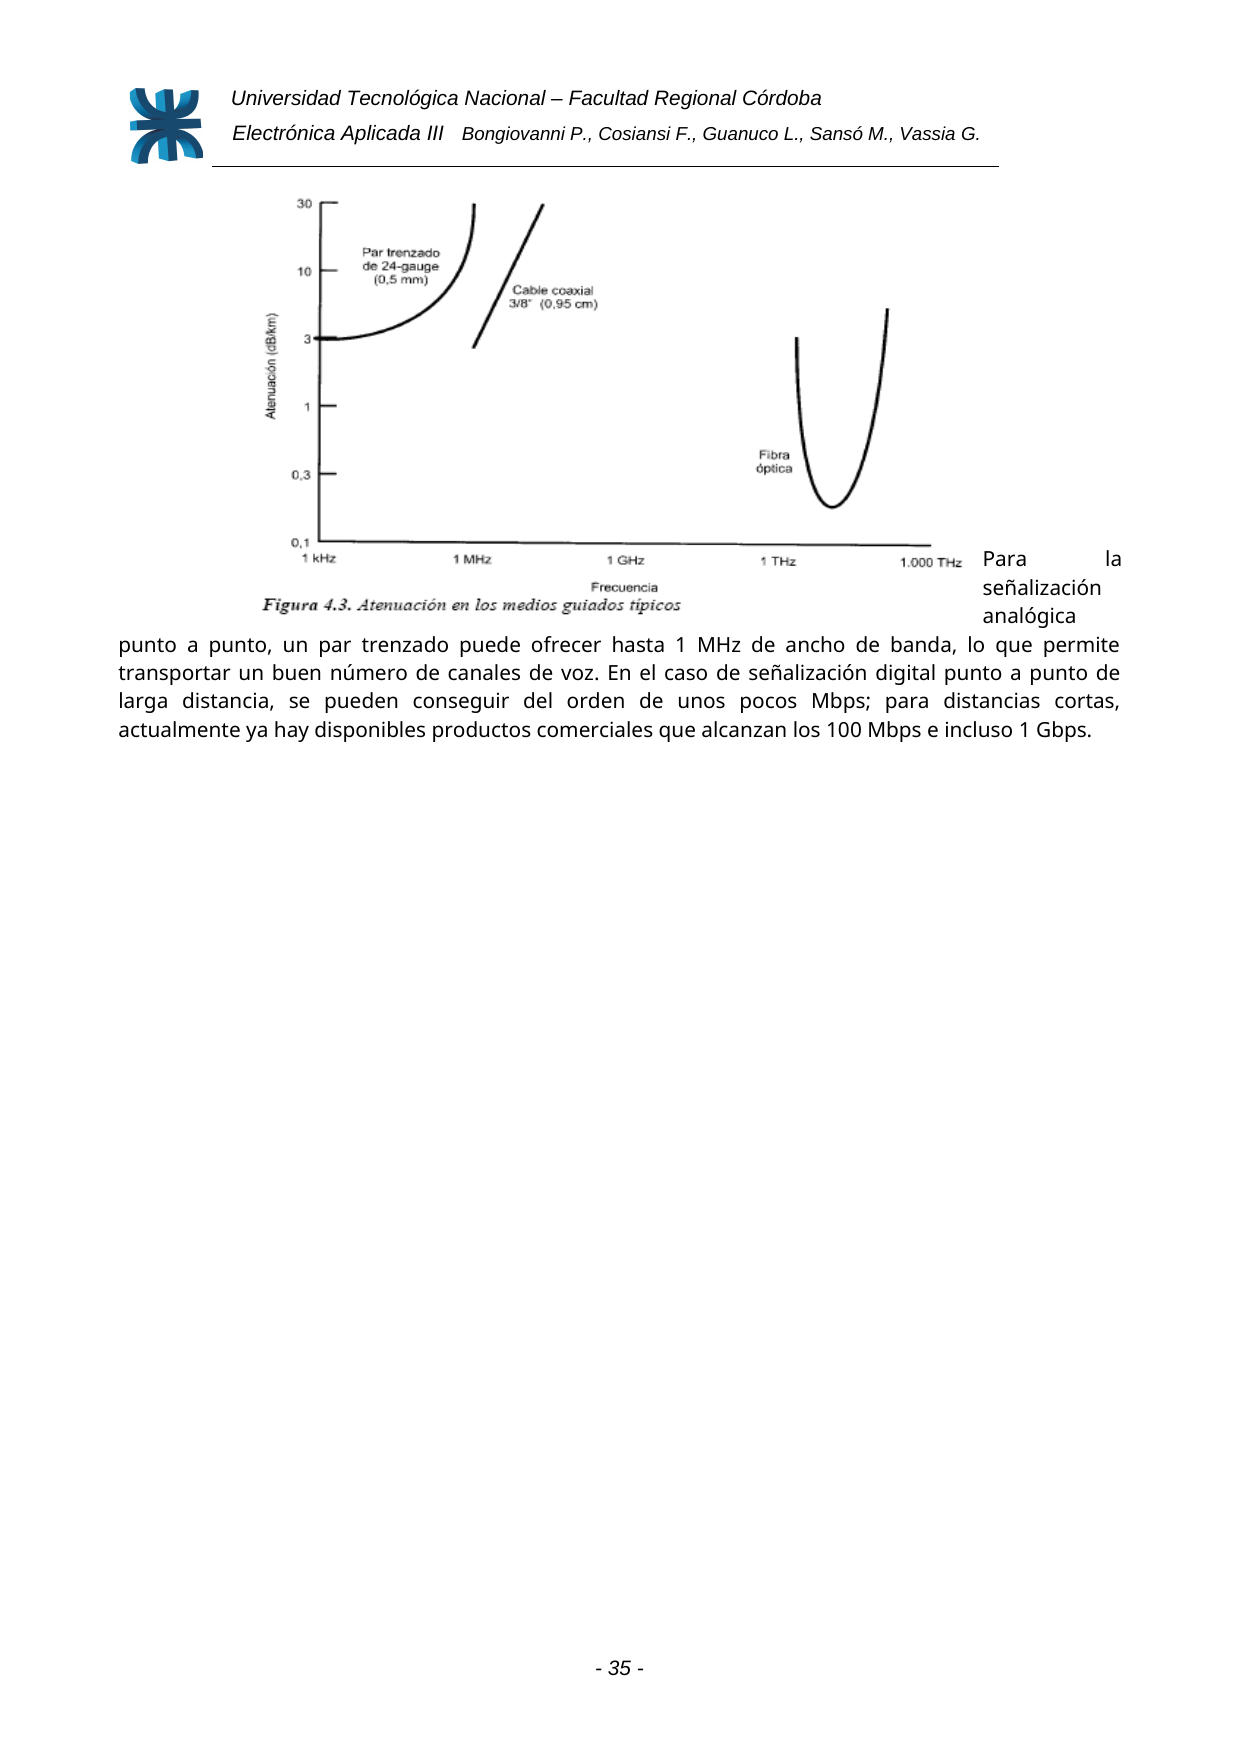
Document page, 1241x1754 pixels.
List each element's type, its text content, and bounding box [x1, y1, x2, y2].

text Para la señalización analógica punto a punto, un par trenzado puede ofrecer hasta 1 MHz de ancho de banda, lo que permite transportar un buen número de canales de voz. En el caso de señalización digital punto a punto de larga distancia, se pueden conseguir del orden de unos pocos Mbps; para distancias cortas, actualmente ya hay disponibles productos comerciales que alcanzan los 100 Mbps e incluso 1 Gbps. [118, 544, 1122, 743]
picture [129, 88, 203, 164]
